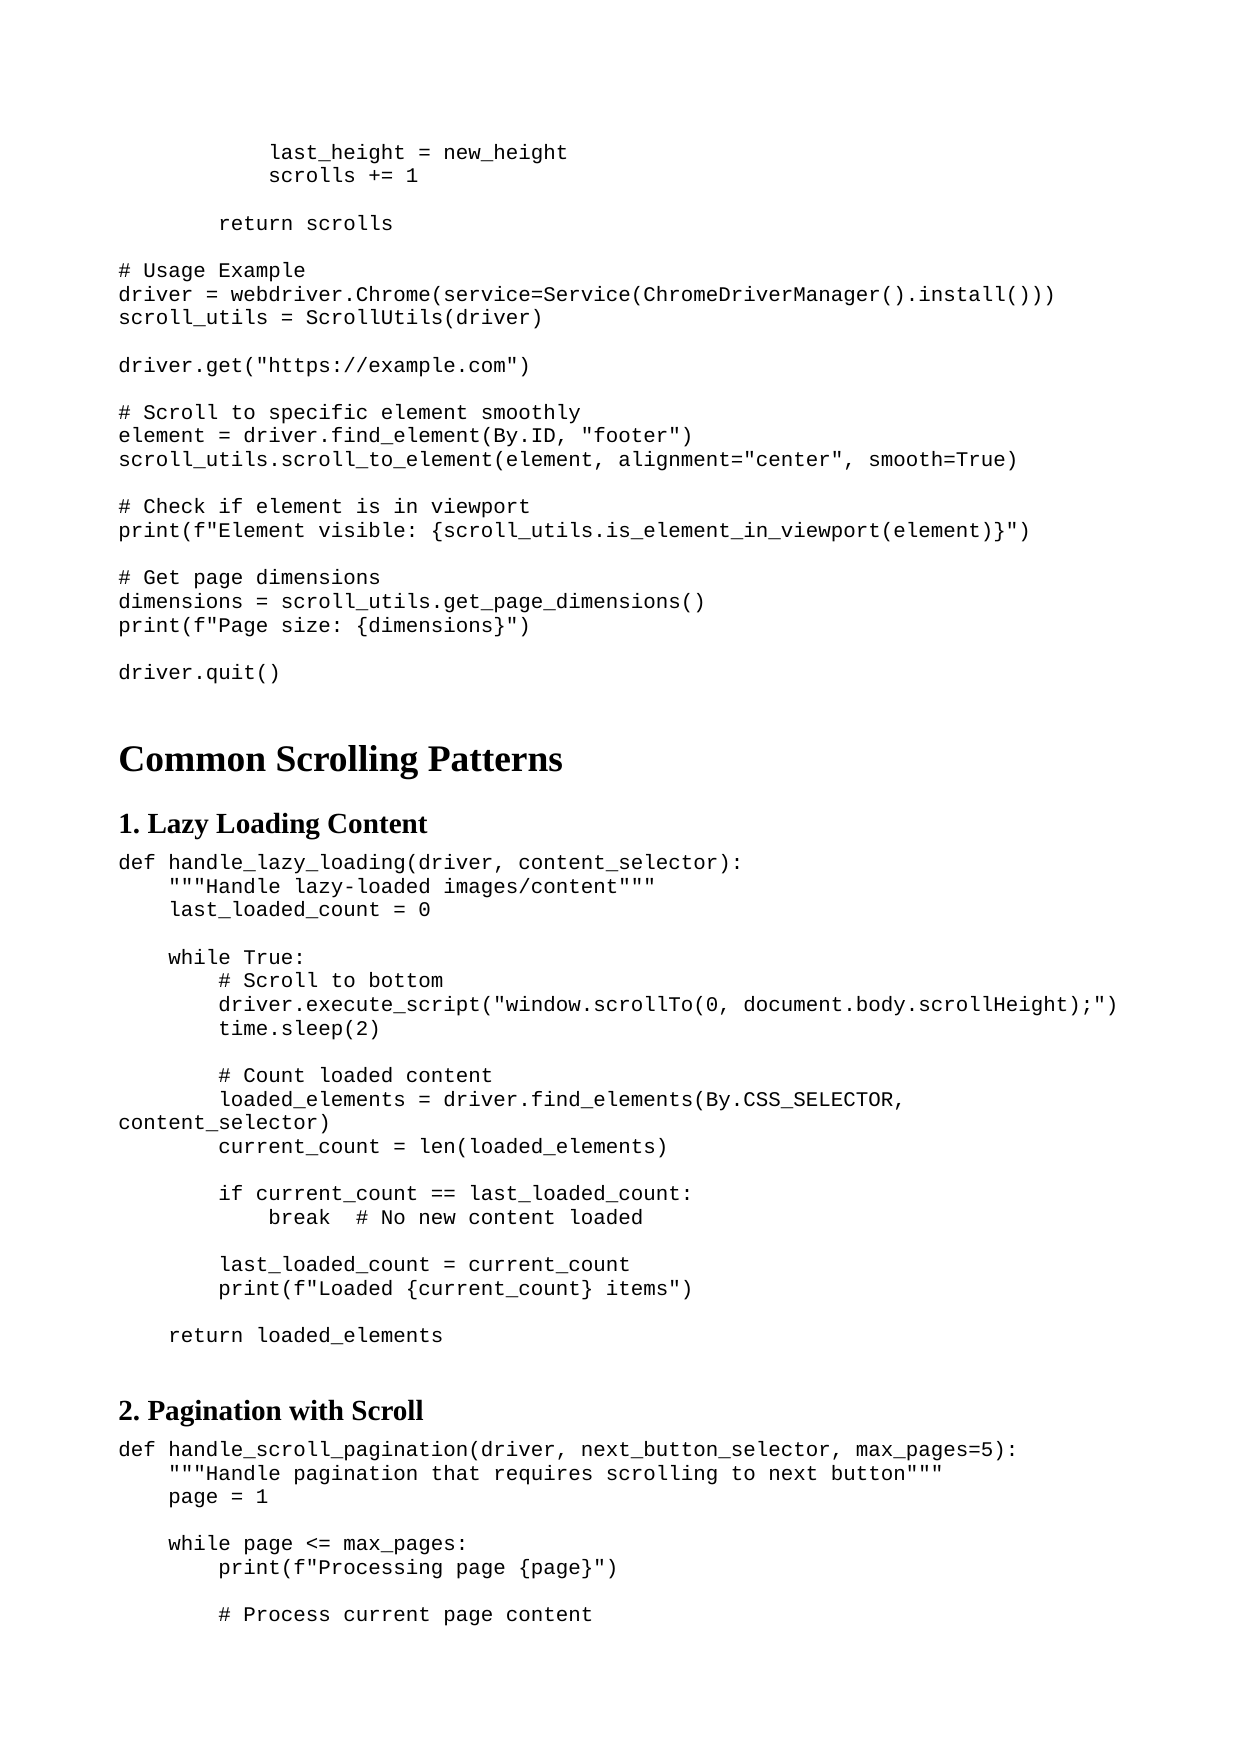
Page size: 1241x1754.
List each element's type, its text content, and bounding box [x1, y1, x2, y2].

text # Scroll to bottom [118, 970, 1122, 994]
text driver = webdriver.Chrome(service=Service(ChromeDriverManager().install())) [118, 284, 1122, 307]
text scroll_utils.scroll_to_element(element, alignment="center", smooth=True) [118, 449, 1122, 473]
text current_count = len(loaded_elements) [118, 1136, 1122, 1159]
text return loaded_elements [118, 1325, 1122, 1349]
text last_loaded_count = 0 [118, 899, 1122, 923]
text element = driver.find_element(By.ID, "footer") [118, 426, 1122, 449]
text time.sleep(2) [118, 1018, 1122, 1041]
text print(f"Page size: {dimensions}") [118, 615, 1122, 638]
text driver.get("https://example.com") [118, 354, 1122, 378]
text if current_count == last_loaded_count: [118, 1183, 1122, 1207]
text dimensions = scroll_utils.get_page_dimensions() [118, 591, 1122, 615]
text # Usage Example [118, 260, 1122, 284]
subtitle 2. Pagination with Scroll [118, 1393, 1122, 1426]
text return scrolls [118, 213, 1122, 236]
text # Scroll to specific element smoothly [118, 402, 1122, 426]
text last_height = new_height [118, 142, 1122, 165]
subtitle 1. Lazy Loading Content [118, 806, 1122, 840]
text def handle_lazy_loading(driver, content_selector): [118, 852, 1122, 876]
text while page <= max_pages: [118, 1533, 1122, 1557]
text def handle_scroll_pagination(driver, next_button_selector, max_pages=5): [118, 1439, 1122, 1462]
text last_loaded_count = current_count [118, 1254, 1122, 1278]
text page = 1 [118, 1486, 1122, 1510]
text driver.quit() [118, 662, 1122, 686]
text while True: [118, 947, 1122, 970]
text break # No new content loaded [118, 1207, 1122, 1231]
text # Count loaded content [118, 1065, 1122, 1089]
text # Process current page content [118, 1604, 1122, 1628]
text # Get page dimensions [118, 567, 1122, 591]
text scroll_utils = ScrollUtils(driver) [118, 307, 1122, 331]
text print(f"Loaded {current_count} items") [118, 1278, 1122, 1301]
text scrolls += 1 [118, 165, 1122, 189]
text driver.execute_script("window.scrollTo(0, document.body.scrollHeight);") [118, 994, 1122, 1018]
text print(f"Processing page {page}") [118, 1557, 1122, 1581]
text """Handle pagination that requires scrolling to next button""" [118, 1462, 1122, 1486]
subtitle Common Scrolling Patterns [118, 736, 1122, 779]
text print(f"Element visible: {scroll_utils.is_element_in_viewport(element)}") [118, 520, 1122, 544]
text """Handle lazy-loaded images/content""" [118, 876, 1122, 899]
text # Check if element is in viewport [118, 496, 1122, 520]
text loaded_elements = driver.find_elements(By.CSS_SELECTOR, content_selector) [118, 1089, 1122, 1136]
